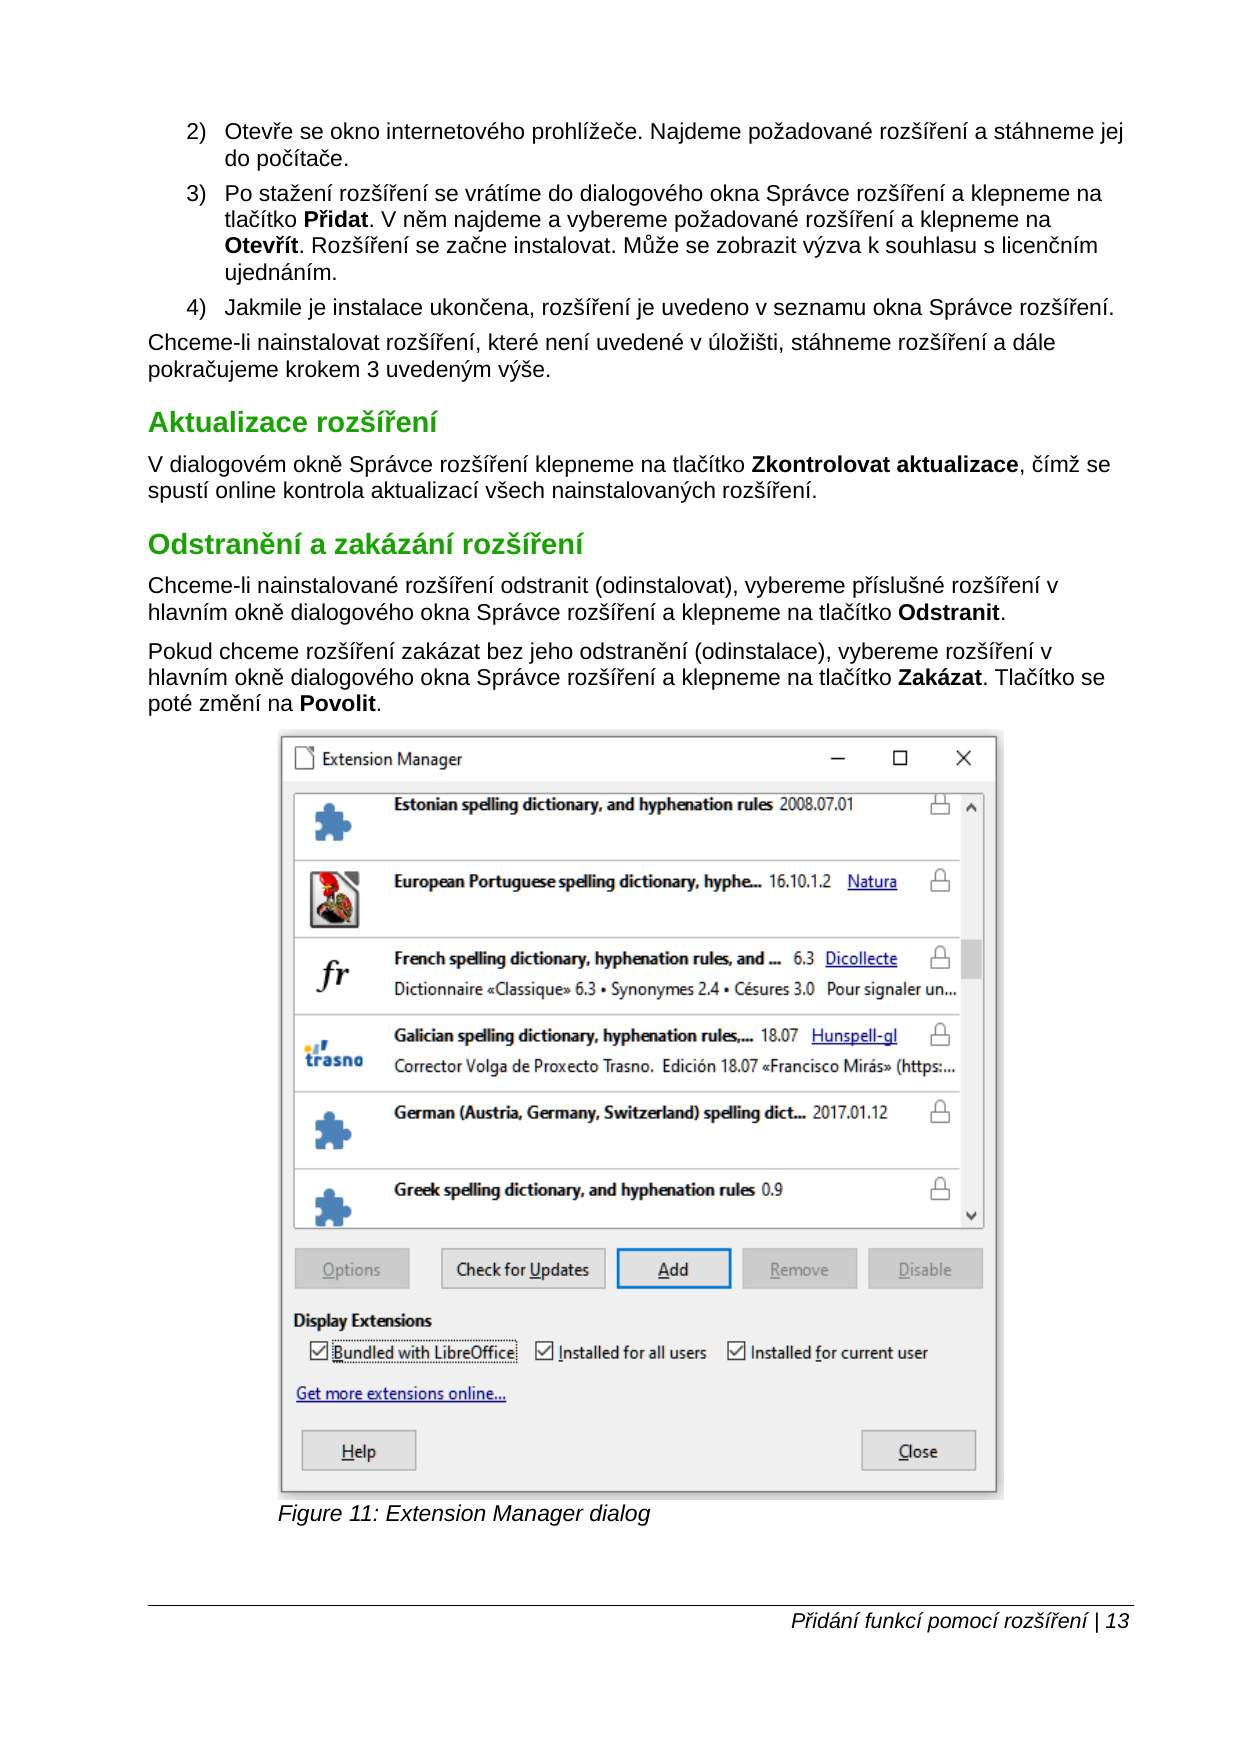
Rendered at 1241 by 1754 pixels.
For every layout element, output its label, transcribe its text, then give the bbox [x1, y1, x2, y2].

subtitle Odstranění a zakázání rozšíření [148, 527, 1134, 561]
text Figure 11: Extension Manager dialog [278, 1500, 1004, 1526]
list Jakmile je instalace ukončena, rozšíření je uvedeno v seznamu okna Správce rozšíření. [207, 294, 1134, 320]
text Pokud chceme rozšíření zakázat bez jeho odstranění (odinstalace), vybereme rozšíření v hlavním okně dialogového okna Správce rozšíření a klepneme na tlačítko Zakázat. Tlačítko se poté změní na Povolit. [148, 638, 1134, 717]
picture [277, 729, 1004, 1500]
subtitle Aktualizace rozšíření [148, 406, 1134, 439]
list Otevře se okno internetového prohlížeče. Najdeme požadované rozšíření a stáhneme jej do počítače. [207, 118, 1134, 171]
text Chceme-li nainstalovat rozšíření, které není uvedené v úložišti, stáhneme rozšíření a dále pokračujeme krokem 3 uvedeným výše. [148, 329, 1134, 382]
text Chceme-li nainstalované rozšíření odstranit (odinstalovat), vybereme příslušné rozšíření v hlavním okně dialogového okna Správce rozšíření a klepneme na tlačítko Odstranit. [148, 572, 1134, 625]
text V dialogovém okně Správce rozšíření klepneme na tlačítko Zkontrolovat aktualizace, čímž se spustí online kontrola aktualizací všech nainstalovaných rozšíření. [148, 451, 1134, 503]
list Po stažení rozšíření se vrátíme do dialogového okna Správce rozšíření a klepneme na tlačítko Přidat. V něm najdeme a vybereme požadované rozšíření a klepneme na Otevřít. Rozšíření se začne instalovat. Může se zobrazit výzva k souhlasu s licenčním ujednáním. [207, 180, 1134, 285]
